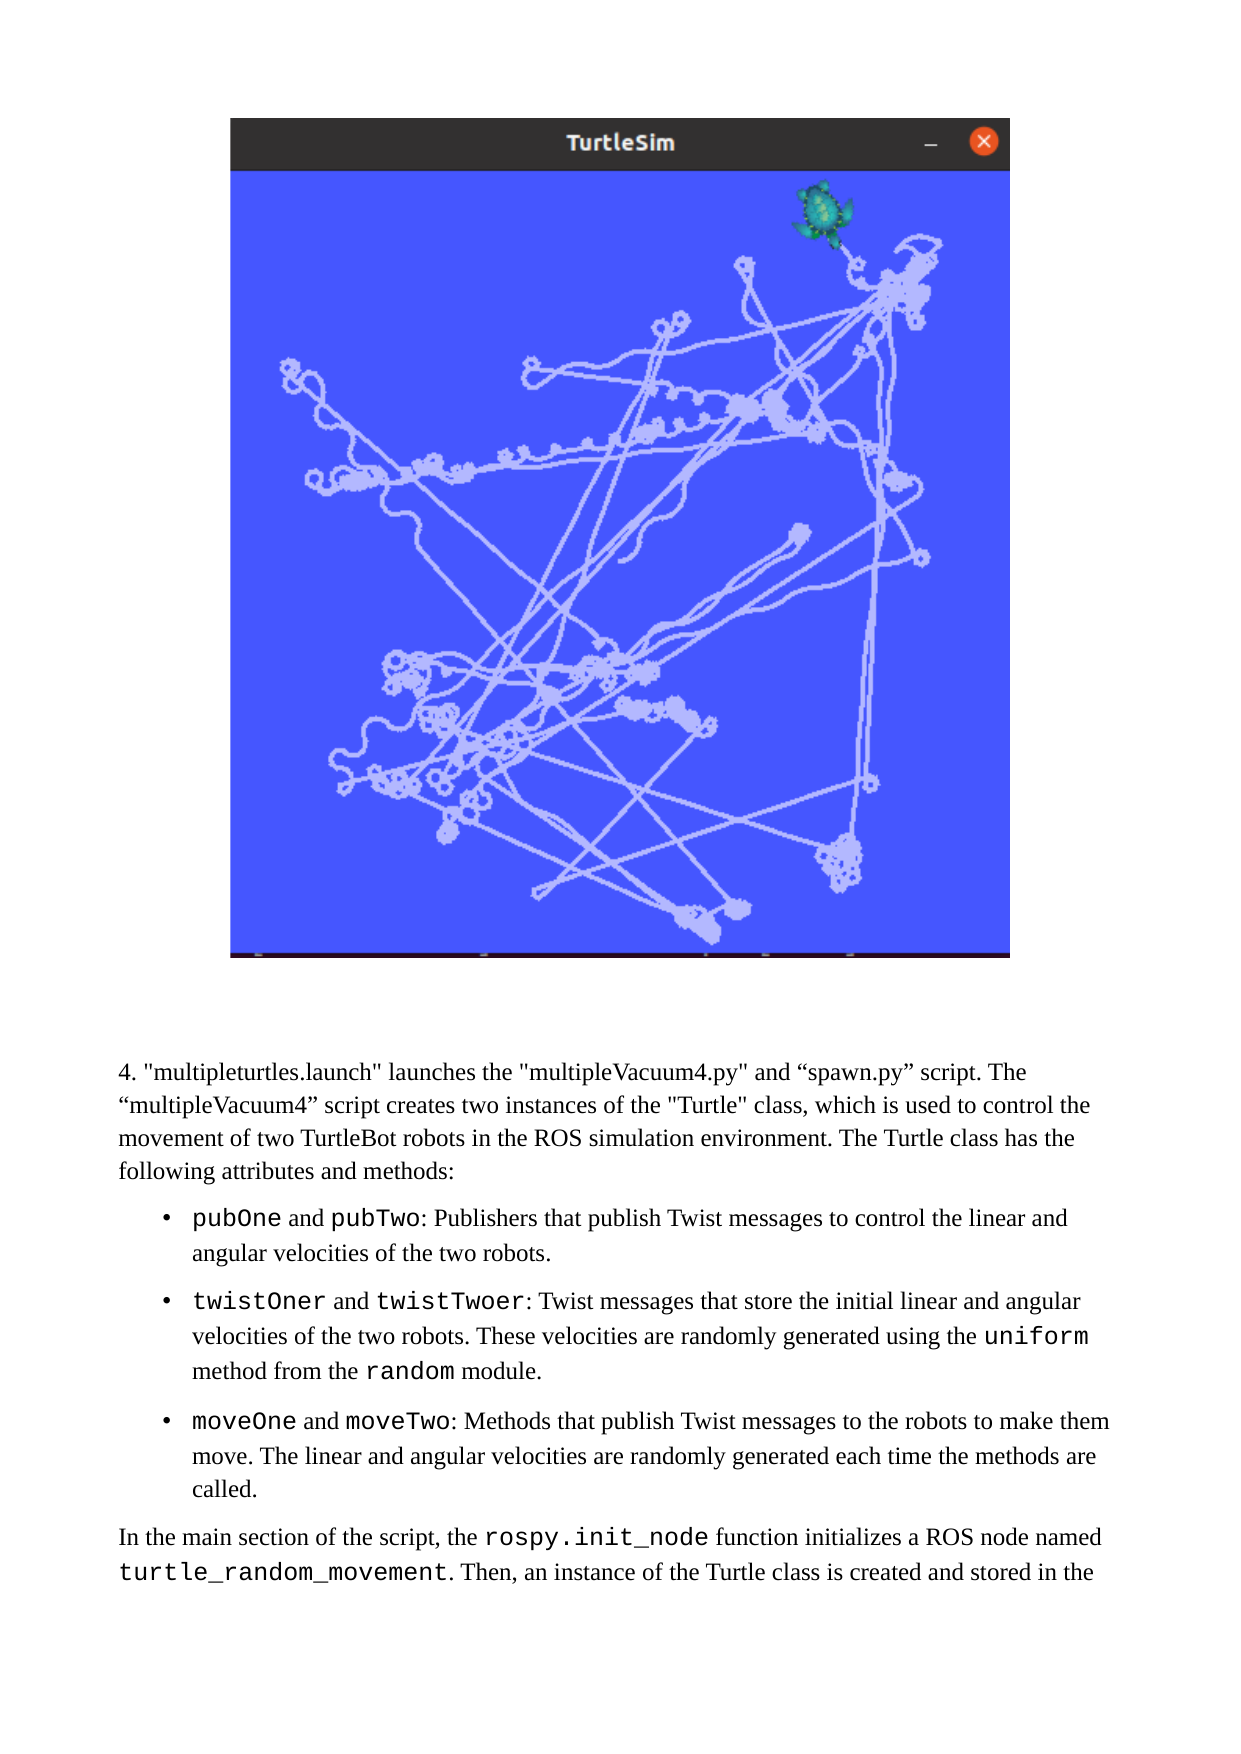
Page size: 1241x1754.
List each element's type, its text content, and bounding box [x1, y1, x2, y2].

list pubOne and pubTwo: Publishers that publish Twist messages to control the linear and angular velocities of the two robots. [162, 1203, 1122, 1267]
list moveOne and moveTwo: Methods that publish Twist messages to the robots to make them move. The linear and angular velocities are randomly generated each time the methods are called. [162, 1406, 1122, 1503]
picture [230, 118, 1010, 958]
text 4. "multipleturtles.launch" launches the "multipleVacuum4.py" and “spawn.py” script. The “multipleVacuum4” script creates two instances of the "Turtle" class, which is used to control the movement of two TurtleBot robots in the ROS simulation environment. The Turtle class has the following attributes and methods: [118, 1057, 1122, 1184]
list twistOner and twistTwoer: Twist messages that store the initial linear and angular velocities of the two robots. These velocities are randomly generated using the uniform method from the random module. [162, 1286, 1122, 1387]
text In the main section of the script, the rospy.init_node function initializes a ROS node named turtle_random_movement. Then, an instance of the Turtle class is created and stored in the [118, 1522, 1122, 1588]
